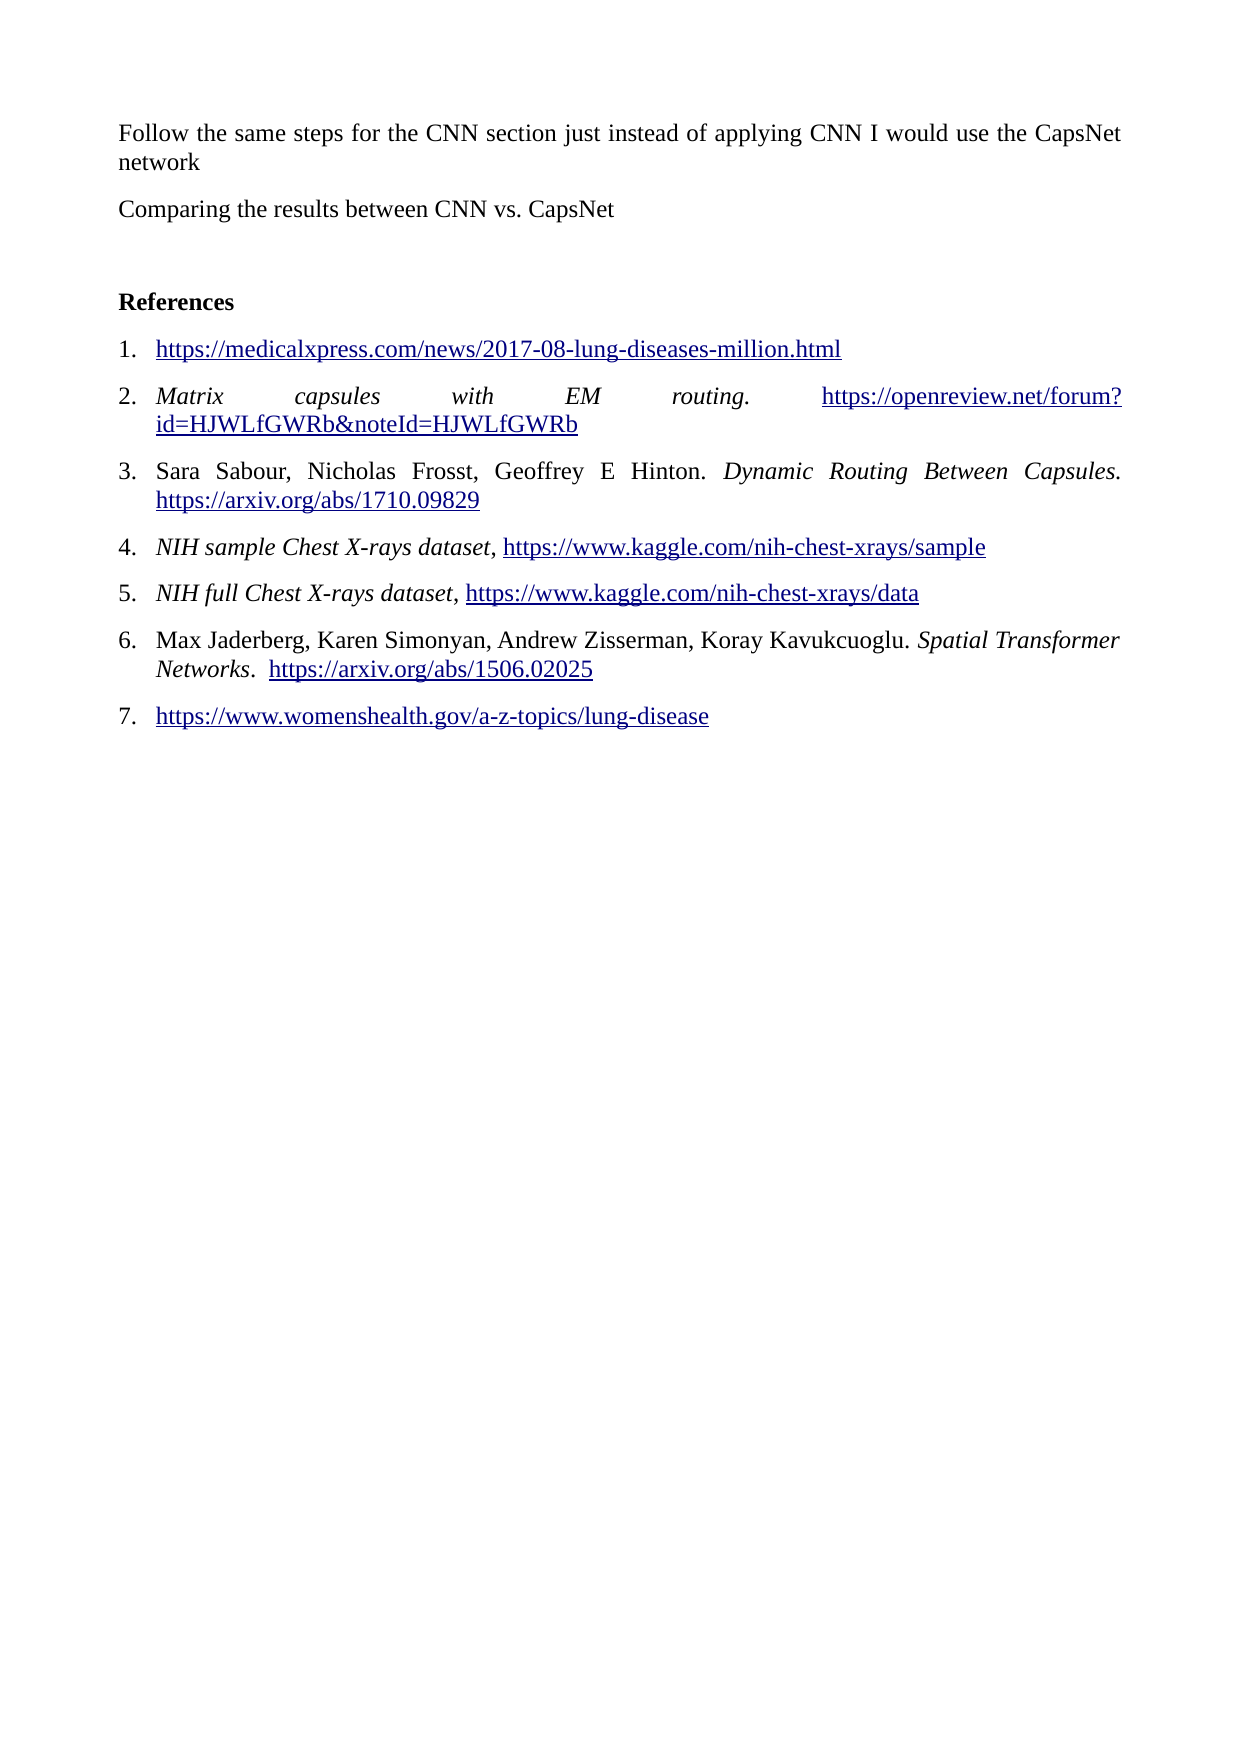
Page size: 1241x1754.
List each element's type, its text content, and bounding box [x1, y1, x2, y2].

list Sara Sabour, Nicholas Frosst, Geoffrey E Hinton. Dynamic Routing Between Capsules. https://arxiv.org/abs/1710.09829 [118, 456, 1122, 514]
list NIH sample Chest X-rays dataset, https://www.kaggle.com/nih-chest-xrays/sample [118, 532, 1122, 561]
list Max Jaderberg, Karen Simonyan, Andrew Zisserman, Koray Kavukcuoglu. Spatial Transformer Networks. https://arxiv.org/abs/1506.02025 [118, 625, 1122, 683]
text Comparing the results between CNN vs. CapsNet [118, 194, 1122, 222]
list NIH full Chest X-rays dataset, https://www.kaggle.com/nih-chest-xrays/data [118, 578, 1122, 607]
list https://www.womenshealth.gov/a-z-topics/lung-disease [118, 701, 1122, 729]
list https://medicalxpress.com/news/2017-08-lung-diseases-million.html [118, 334, 1122, 363]
text Follow the same steps for the CNN section just instead of applying CNN I would use the CapsNet network [118, 118, 1122, 176]
text References [118, 287, 1122, 316]
list Matrix capsules with EM routing. https://openreview.net/forum?id=HJWLfGWRb&noteId=HJWLfGWRb [118, 381, 1122, 438]
